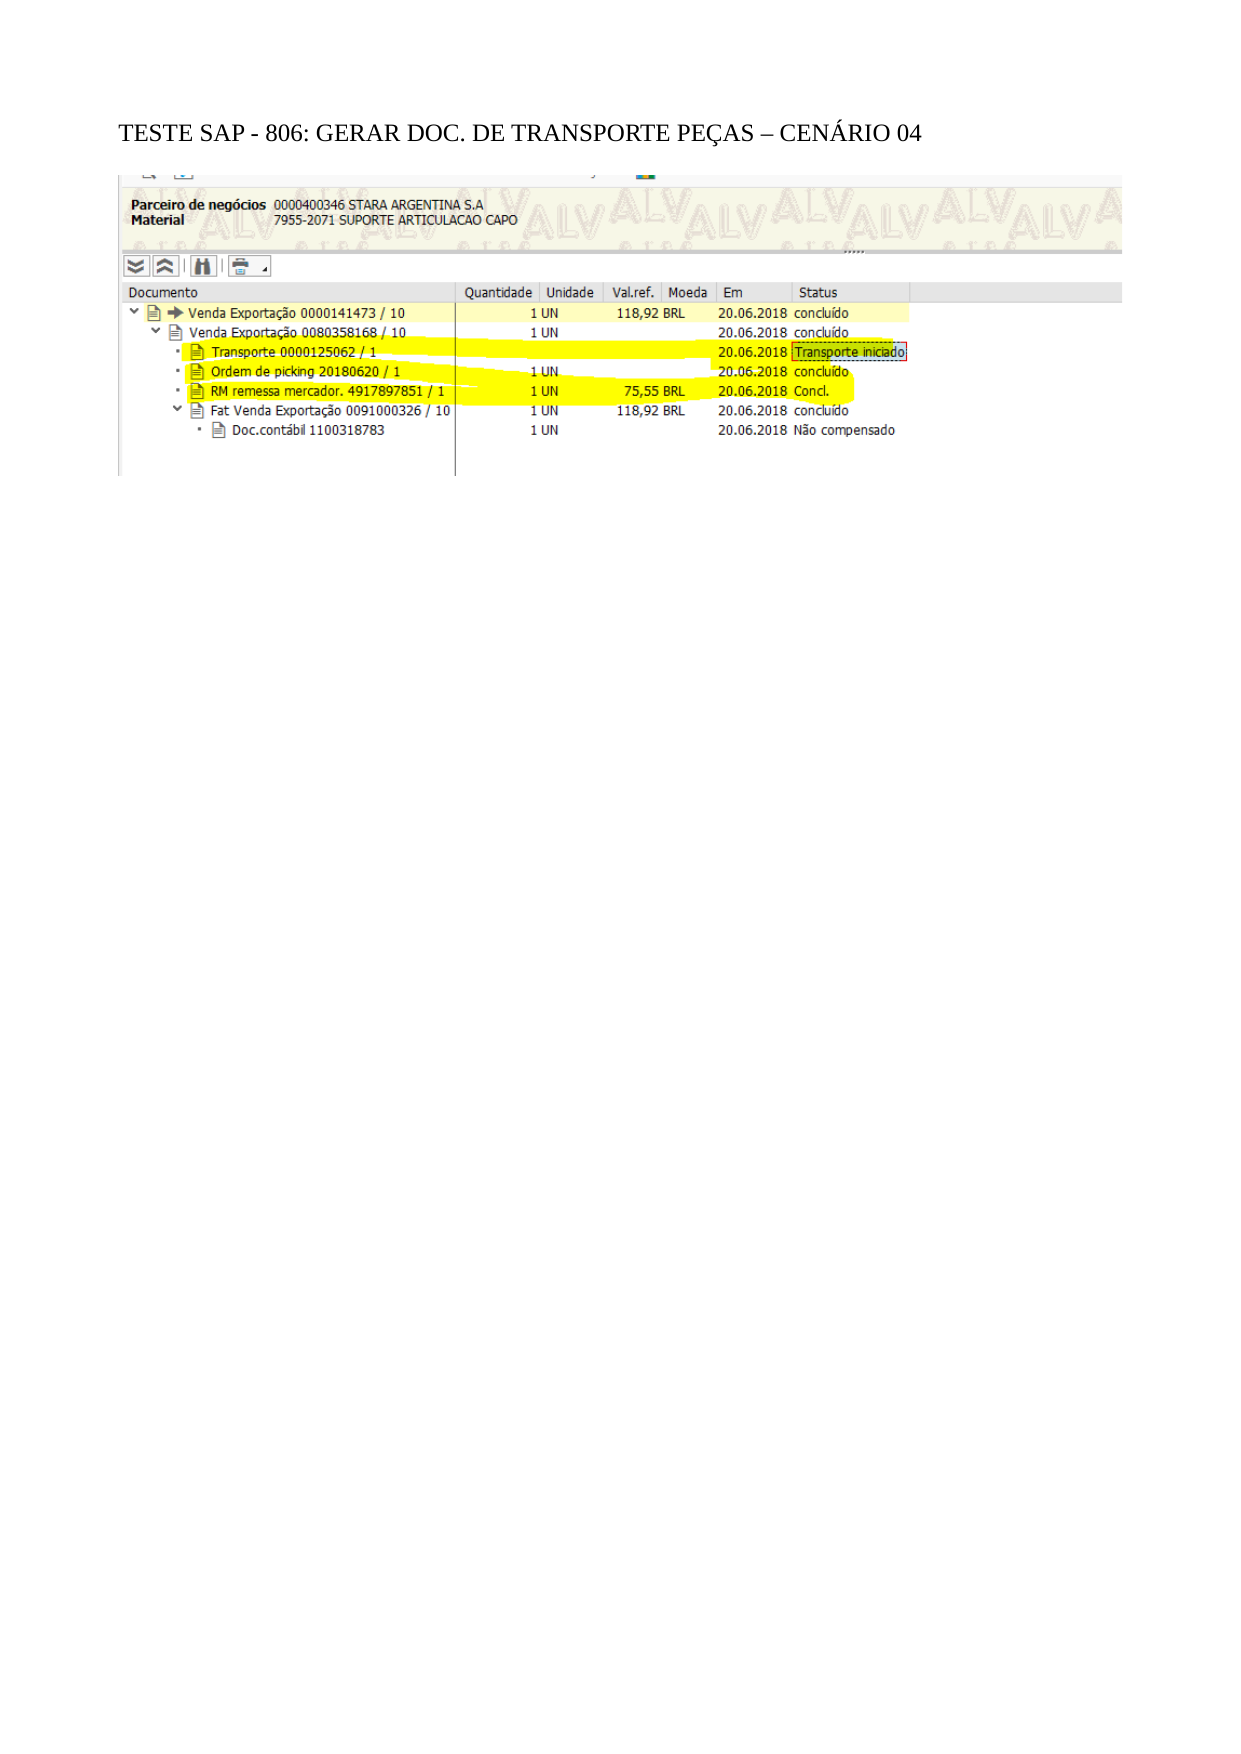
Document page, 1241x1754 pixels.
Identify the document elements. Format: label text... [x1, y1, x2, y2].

picture [118, 175, 1123, 476]
text TESTE SAP - 806: GERAR DOC. DE TRANSPORTE PEÇAS – CENÁRIO 04 [118, 118, 1122, 147]
